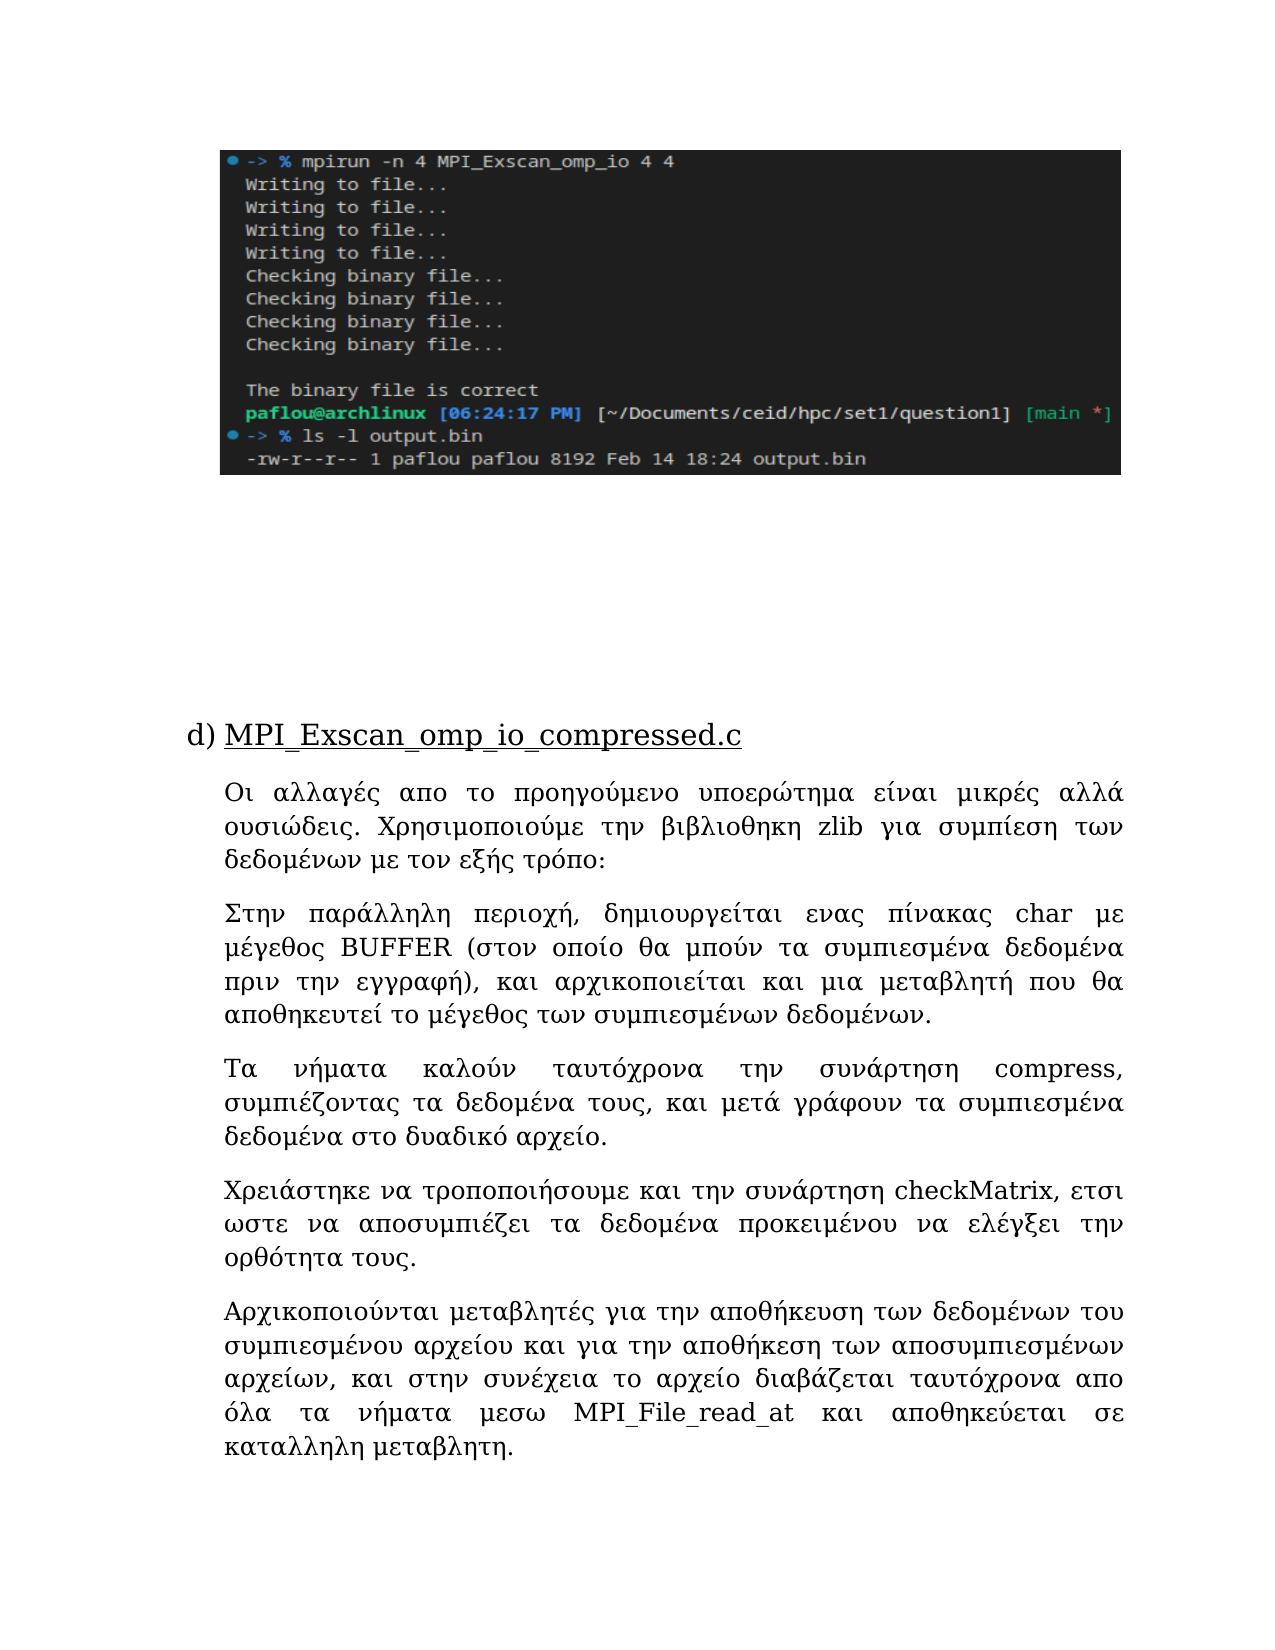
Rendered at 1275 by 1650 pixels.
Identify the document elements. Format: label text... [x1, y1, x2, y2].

picture [219, 150, 1121, 475]
text Αρχικοποιούνται μεταβλητές για την αποθήκευση των δεδομένων του συμπιεσμένου αρχείου και για την αποθήκεση των αποσυμπιεσμένων αρχείων, και στην συνέχεια το αρχείο διαβάζεται ταυτόχρονα απο όλα τα νήματα μεσω MPI_File_read_at και αποθηκεύεται σε καταλληλη μεταβλητη. [224, 1298, 1125, 1461]
text Οι αλλαγές απο το προηγούμενο υποερώτημα είναι μικρές αλλά ουσιώδεις. Χρησιμοποιούμε την βιβλιοθηκη zlib για συμπίεση των δεδομένων με τον εξής τρόπο: [224, 778, 1125, 874]
list MPI_Exscan_omp_io_compressed.c [186, 718, 1125, 752]
text Στην παράλληλη περιοχή, δημιουργείται ενας πίνακας char με μέγεθος BUFFER (στον οποίο θα μπούν τα συμπιεσμένα δεδομένα πριν την εγγραφή), και αρχικοποιείται και μια μεταβλητή που θα αποθηκευτεί το μέγεθος των συμπιεσμένων δεδομένων. [224, 900, 1125, 1029]
text Χρειάστηκε να τροποποιήσουμε και την συνάρτηση checkMatrix, ετσι ωστε να αποσυμπιέζει τα δεδομένα προκειμένου να ελέγξει την ορθότητα τους. [224, 1176, 1125, 1272]
text Τα νήματα καλούν ταυτόχρονα την συνάρτηση compress, συμπιέζοντας τα δεδομένα τους, και μετά γράφουν τα συμπιεσμένα δεδομένα στο δυαδικό αρχείο. [224, 1055, 1125, 1151]
